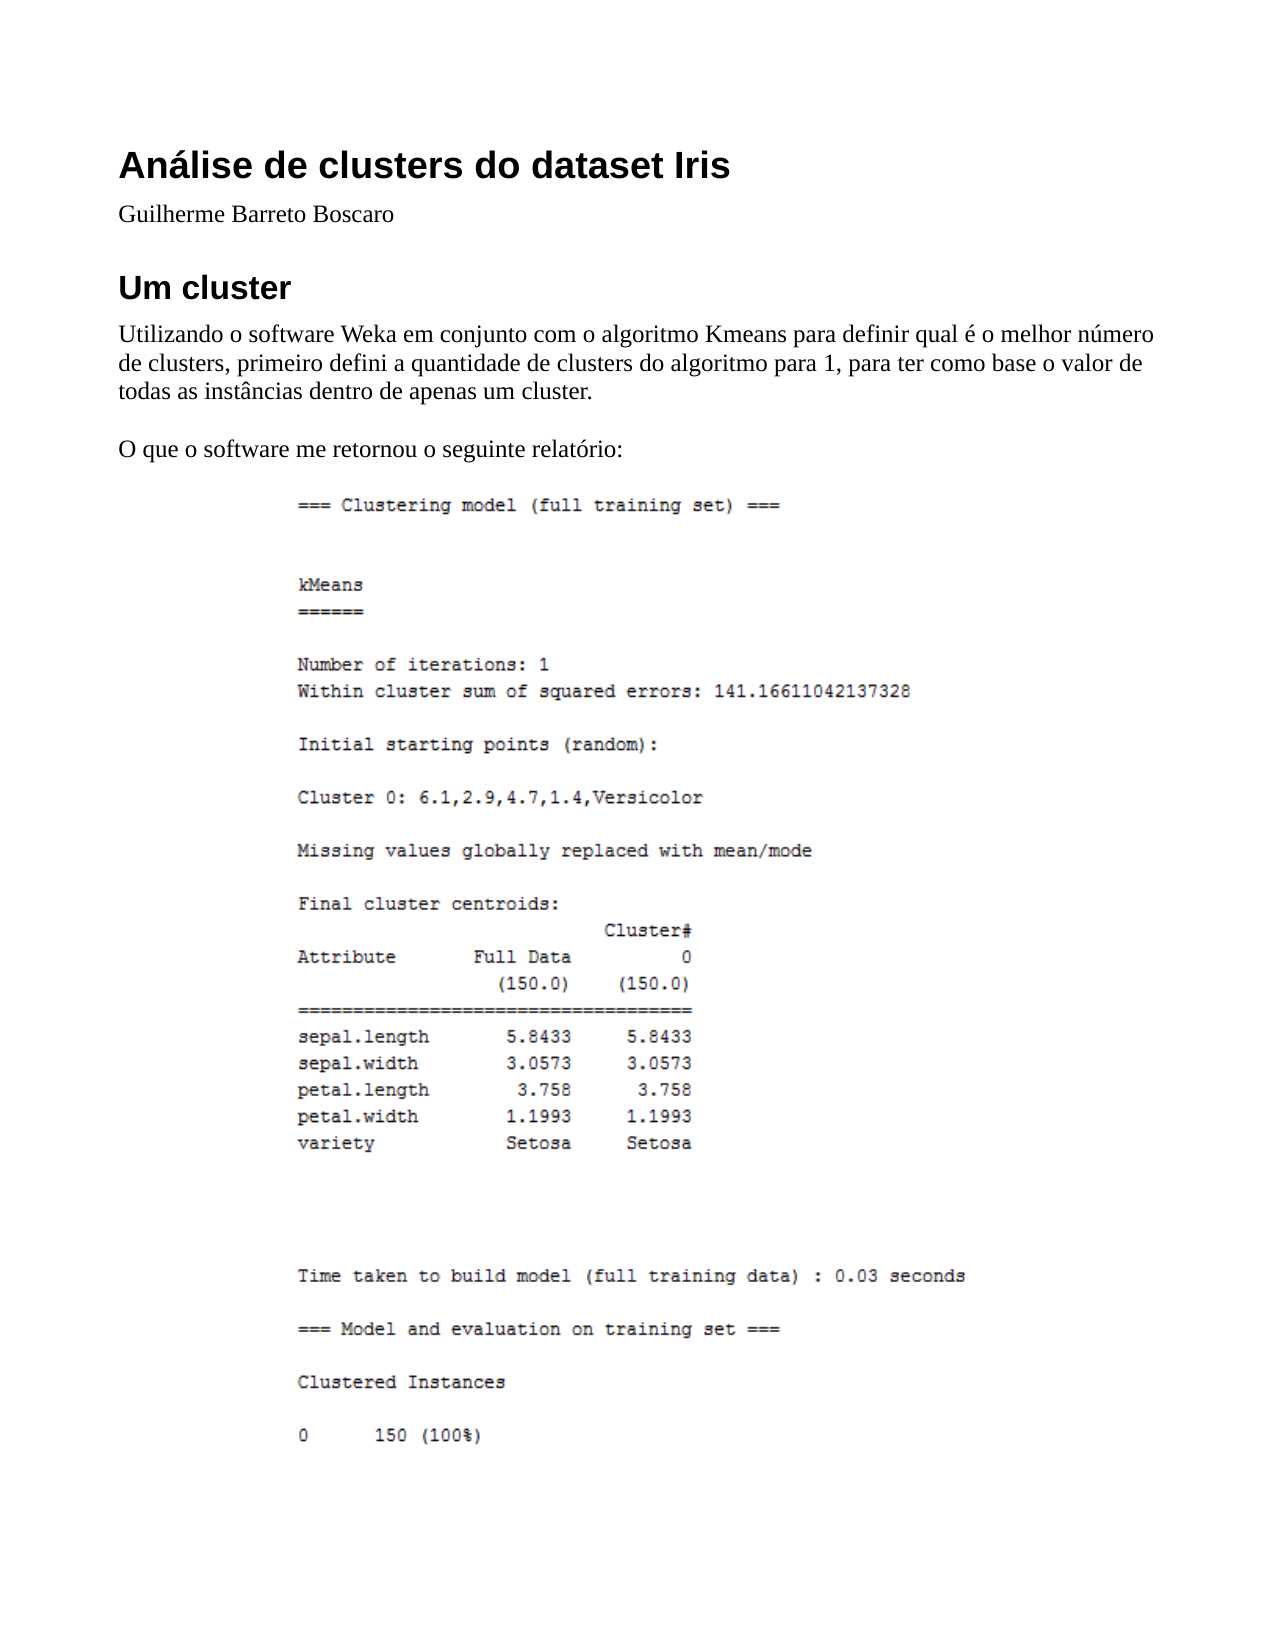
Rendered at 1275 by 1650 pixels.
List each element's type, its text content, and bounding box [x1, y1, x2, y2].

text Utilizando o software Weka em conjunto com o algoritmo Kmeans para definir qual é o melhor número de clusters, primeiro defini a quantidade de clusters do algoritmo para 1, para ter como base o valor de todas as instâncias dentro de apenas um cluster. [118, 319, 1157, 405]
text O que o software me retornou o seguinte relatório: [118, 434, 1157, 463]
subtitle Um cluster [118, 268, 1157, 306]
picture [295, 491, 977, 1479]
subtitle Análise de clusters do dataset Iris [118, 143, 1157, 187]
text Guilherme Barreto Boscaro [118, 199, 1157, 228]
